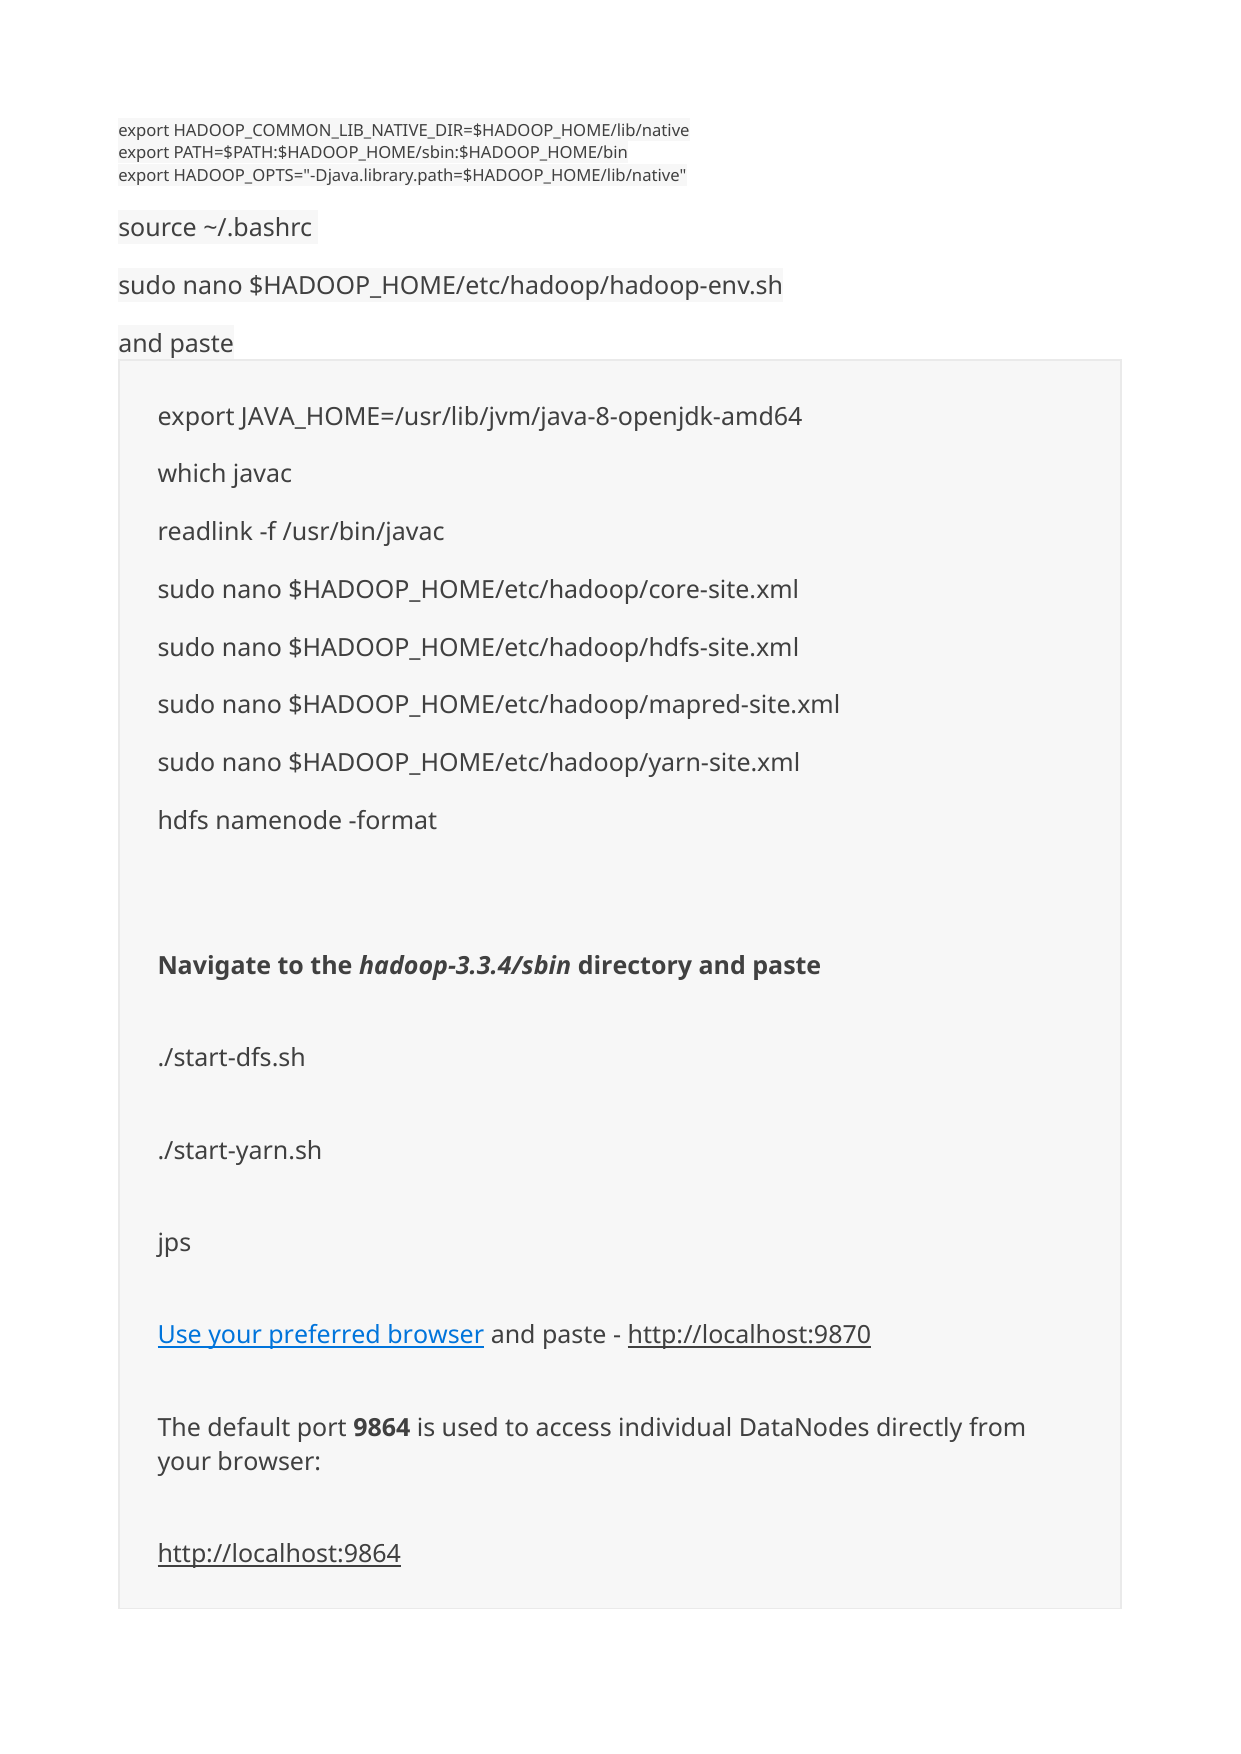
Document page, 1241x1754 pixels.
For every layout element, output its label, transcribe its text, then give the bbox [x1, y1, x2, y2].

text sudo nano $HADOOP_HOME/etc/hadoop/hadoop-env.sh [118, 268, 1122, 302]
text which javac [120, 417, 1120, 451]
text export JAVA_HOME=/usr/lib/jvm/java-8-openjdk-amd64 [120, 361, 1120, 393]
text The default port 9864 is used to access individual DataNodes directly from your browser: [120, 1371, 1120, 1478]
text export HADOOP_OPTS="-Djava.library.path=$HADOOP_HOME/lib/native" [118, 163, 1122, 186]
text http://localhost:9864 [120, 1497, 1120, 1608]
text and paste [118, 325, 1122, 359]
text ./start-yarn.sh [120, 1093, 1120, 1166]
text hdfs namenode -format [120, 763, 1120, 827]
text ./start-dfs.sh [120, 1001, 1120, 1074]
text source ~/.bashrc [118, 210, 1122, 244]
text sudo nano $HADOOP_HOME/etc/hadoop/yarn-site.xml [120, 706, 1120, 740]
text jps [120, 1186, 1120, 1259]
text export HADOOP_COMMON_LIB_NATIVE_DIR=$HADOOP_HOME/lib/native [118, 118, 1122, 141]
text sudo nano $HADOOP_HOME/etc/hadoop/mapred-site.xml [120, 648, 1120, 682]
text Use your preferred browser and paste - http://localhost:9870 [120, 1278, 1120, 1351]
text sudo nano $HADOOP_HOME/etc/hadoop/hdfs-site.xml [120, 590, 1120, 624]
text readlink -f /usr/bin/javac [120, 475, 1120, 509]
text sudo nano $HADOOP_HOME/etc/hadoop/core-site.xml [120, 532, 1120, 567]
text Navigate to the hadoop-3.3.4/sbin directory and paste [120, 908, 1120, 982]
text export PATH=$PATH:$HADOOP_HOME/sbin:$HADOOP_HOME/bin [118, 141, 1122, 163]
